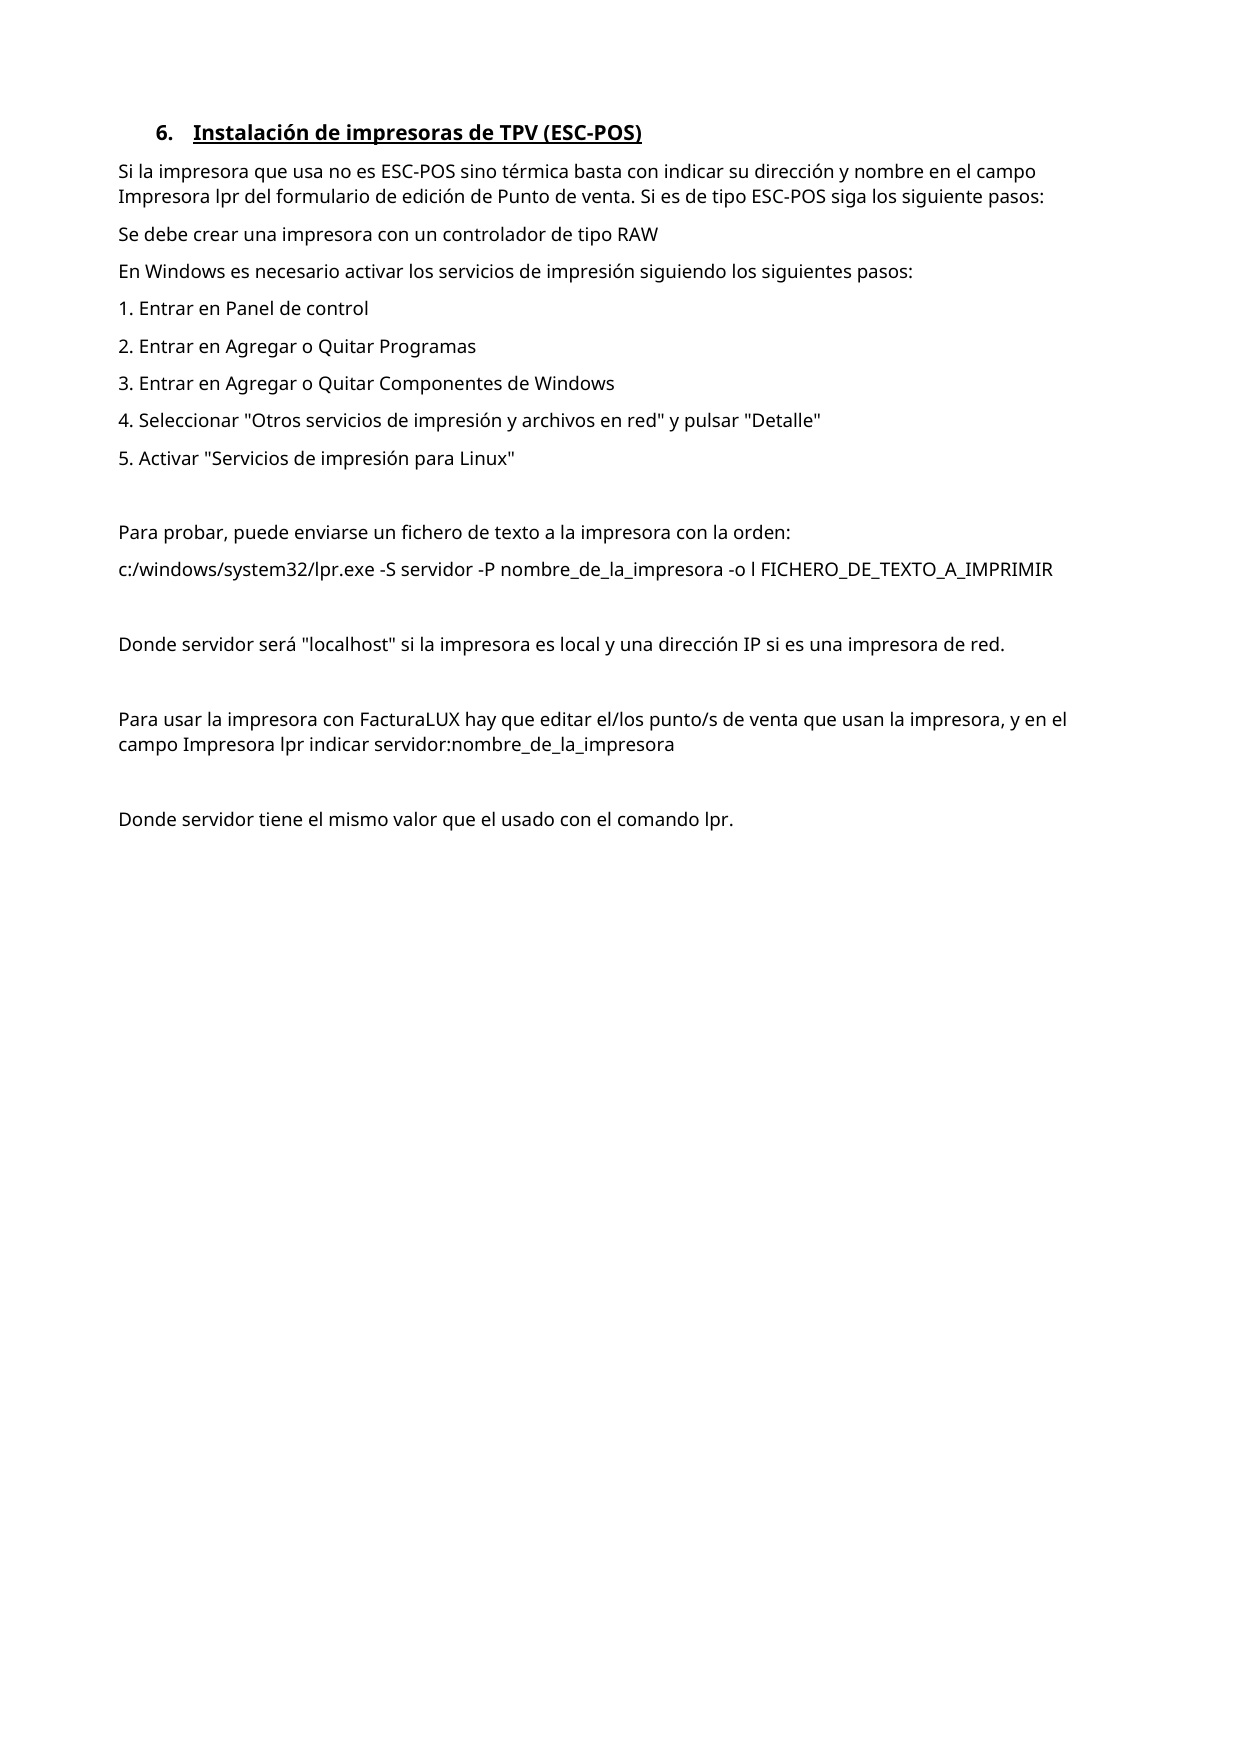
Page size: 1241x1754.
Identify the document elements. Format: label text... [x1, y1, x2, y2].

text 4. Seleccionar "Otros servicios de impresión y archivos en red" y pulsar "Detalle" [118, 408, 1122, 433]
list Instalación de impresoras de TPV (ESC-POS) [156, 118, 1122, 147]
text 3. Entrar en Agregar o Quitar Componentes de Windows [118, 370, 1122, 396]
text 2. Entrar en Agregar o Quitar Programas [118, 333, 1122, 358]
text Se debe crear una impresora con un controlador de tipo RAW [118, 221, 1122, 247]
text En Windows es necesario activar los servicios de impresión siguiendo los siguientes pasos: [118, 258, 1122, 284]
text Si la impresora que usa no es ESC-POS sino térmica basta con indicar su dirección y nombre en el campo Impresora lpr del formulario de edición de Punto de venta. Si es de tipo ESC-POS siga los siguiente pasos: [118, 158, 1122, 209]
text Para usar la impresora con FacturaLUX hay que editar el/los punto/s de venta que usan la impresora, y en el campo Impresora lpr indicar servidor:nombre_de_la_impresora [118, 706, 1122, 757]
text c:/windows/system32/lpr.exe -S servidor -P nombre_de_la_impresora -o l FICHERO_DE_TEXTO_A_IMPRIMIR [118, 557, 1122, 582]
text Para probar, puede enviarse un fichero de texto a la impresora con la orden: [118, 519, 1122, 545]
text 5. Activar "Servicios de impresión para Linux" [118, 445, 1122, 470]
text Donde servidor será "localhost" si la impresora es local y una dirección IP si es una impresora de red. [118, 631, 1122, 657]
text Donde servidor tiene el mismo valor que el usado con el comando lpr. [118, 806, 1122, 832]
text 1. Entrar en Panel de control [118, 296, 1122, 321]
